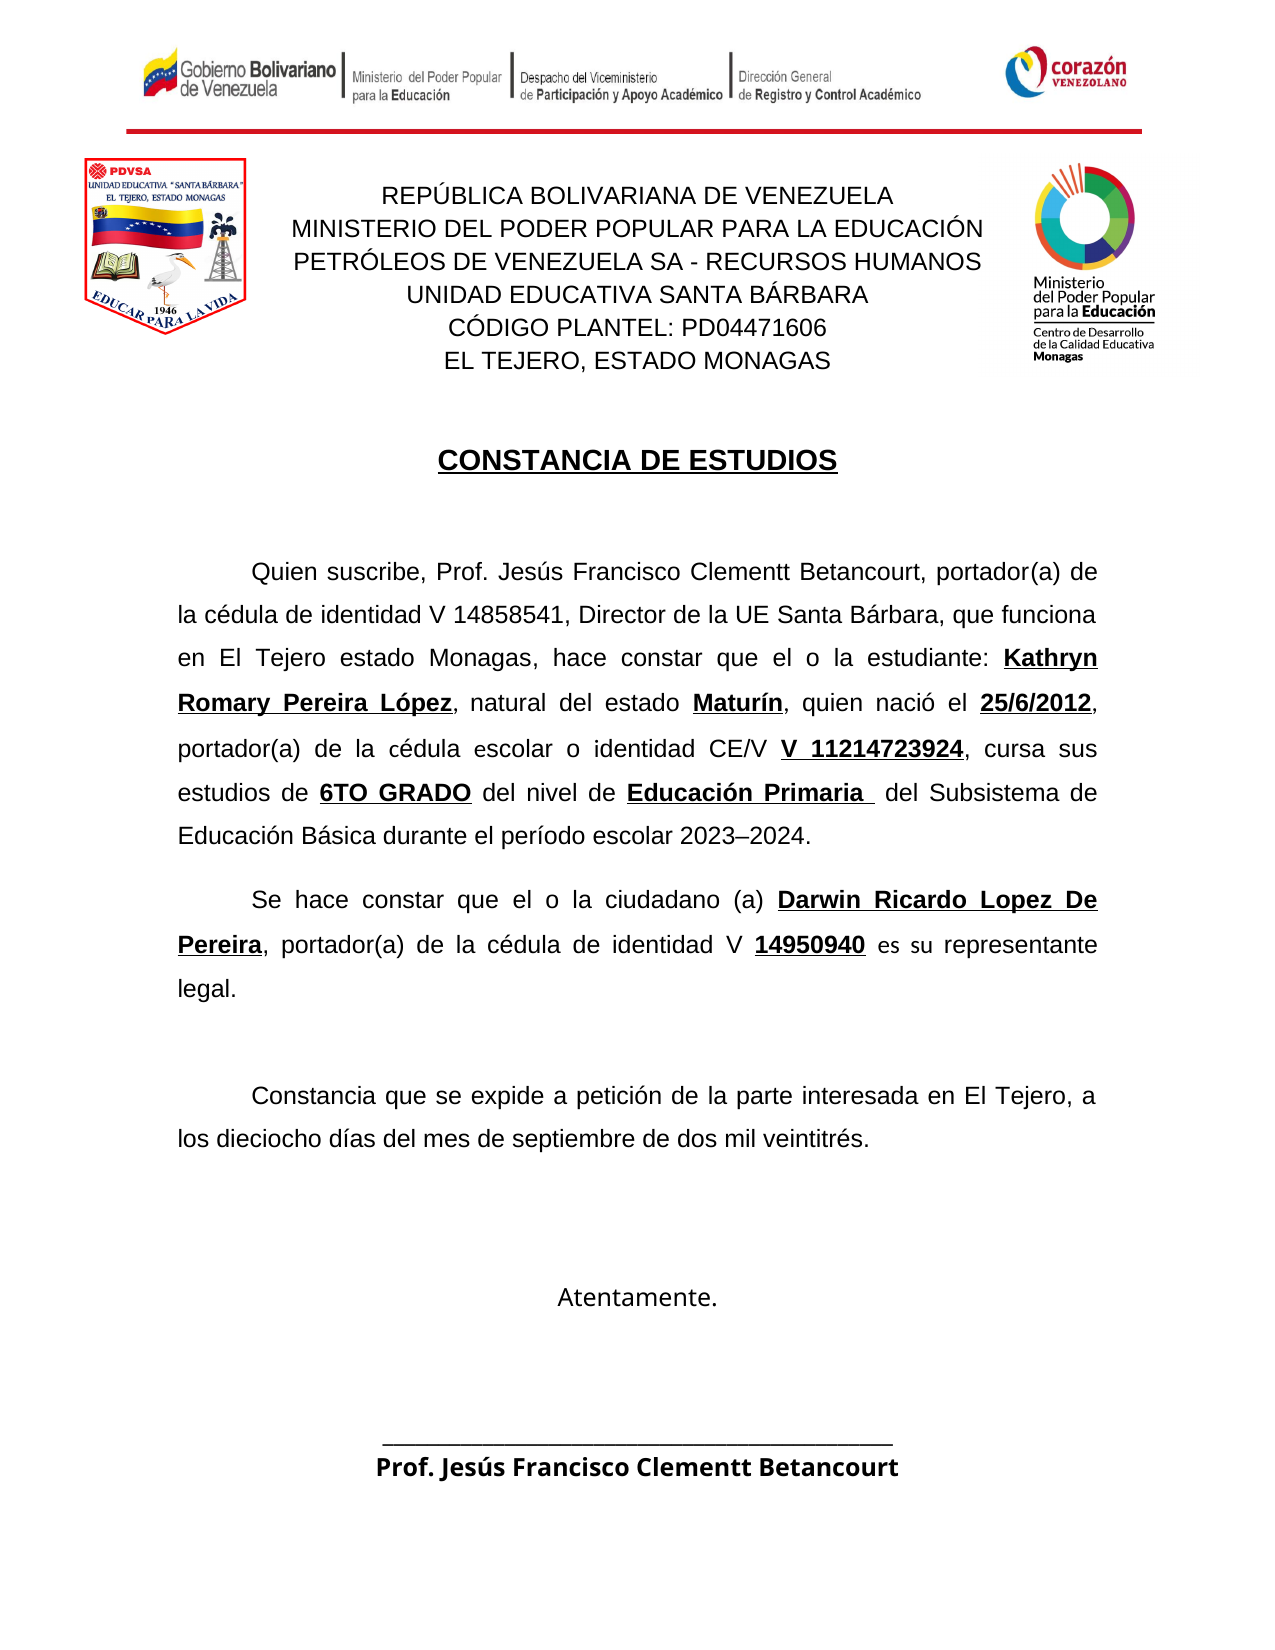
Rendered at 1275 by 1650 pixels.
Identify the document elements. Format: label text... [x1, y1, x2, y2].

subtitle MINISTERIO DEL PODER POPULAR PARA LA EDUCACIÓN [252, 214, 978, 242]
picture [978, 153, 1200, 377]
subtitle PETRÓLEOS DE VENEZUELA SA - RECURSOS HUMANOS [252, 247, 978, 275]
text UNIDAD EDUCATIVA SANTA BÁRBARA [252, 280, 978, 308]
picture [79, 158, 252, 335]
text CÓDIGO PLANTEL: PD04471606 [177, 313, 978, 341]
subtitle REPÚBLICA BOLIVARIANA DE VENEZUELA [252, 181, 978, 209]
subtitle CONSTANCIA DE ESTUDIOS [177, 443, 1098, 476]
text Atentamente. [177, 1279, 1098, 1313]
text EL TEJERO, ESTADO MONAGAS [177, 346, 978, 374]
picture [126, 11, 1142, 134]
text Se hace constar que el o la ciudadano (a) Darwin Ricardo Lopez De Pereira, portador(a) de la cédula de identidad V 14950940 es su representante legal. [177, 885, 1098, 1002]
text Quien suscribe, Prof. Jesús Francisco Clementt Betancourt, portador(a) de la cédula de identidad V 14858541, Director de la UE Santa Bárbara, que funciona en El Tejero estado Monagas, hace constar que el o la estudiante: Kathryn Romary Pereira López, natural del estado Maturín, quien nació el 25/6/2012, portador(a) de la cédula escolar o identidad CE/V V 11214723924, cursa sus estudios de 6TO GRADO del nivel de Educación Primaria del Subsistema de Educación Básica durante el período escolar 2023–2024. [177, 557, 1098, 849]
text Prof. Jesús Francisco Clementt Betancourt [177, 1450, 1098, 1484]
text Constancia que se expide a petición de la parte interesada en El Tejero, a los dieciocho días del mes de septiembre de dos mil veintitrés. [177, 1081, 1098, 1153]
text ______________________________________________ [177, 1416, 1098, 1450]
